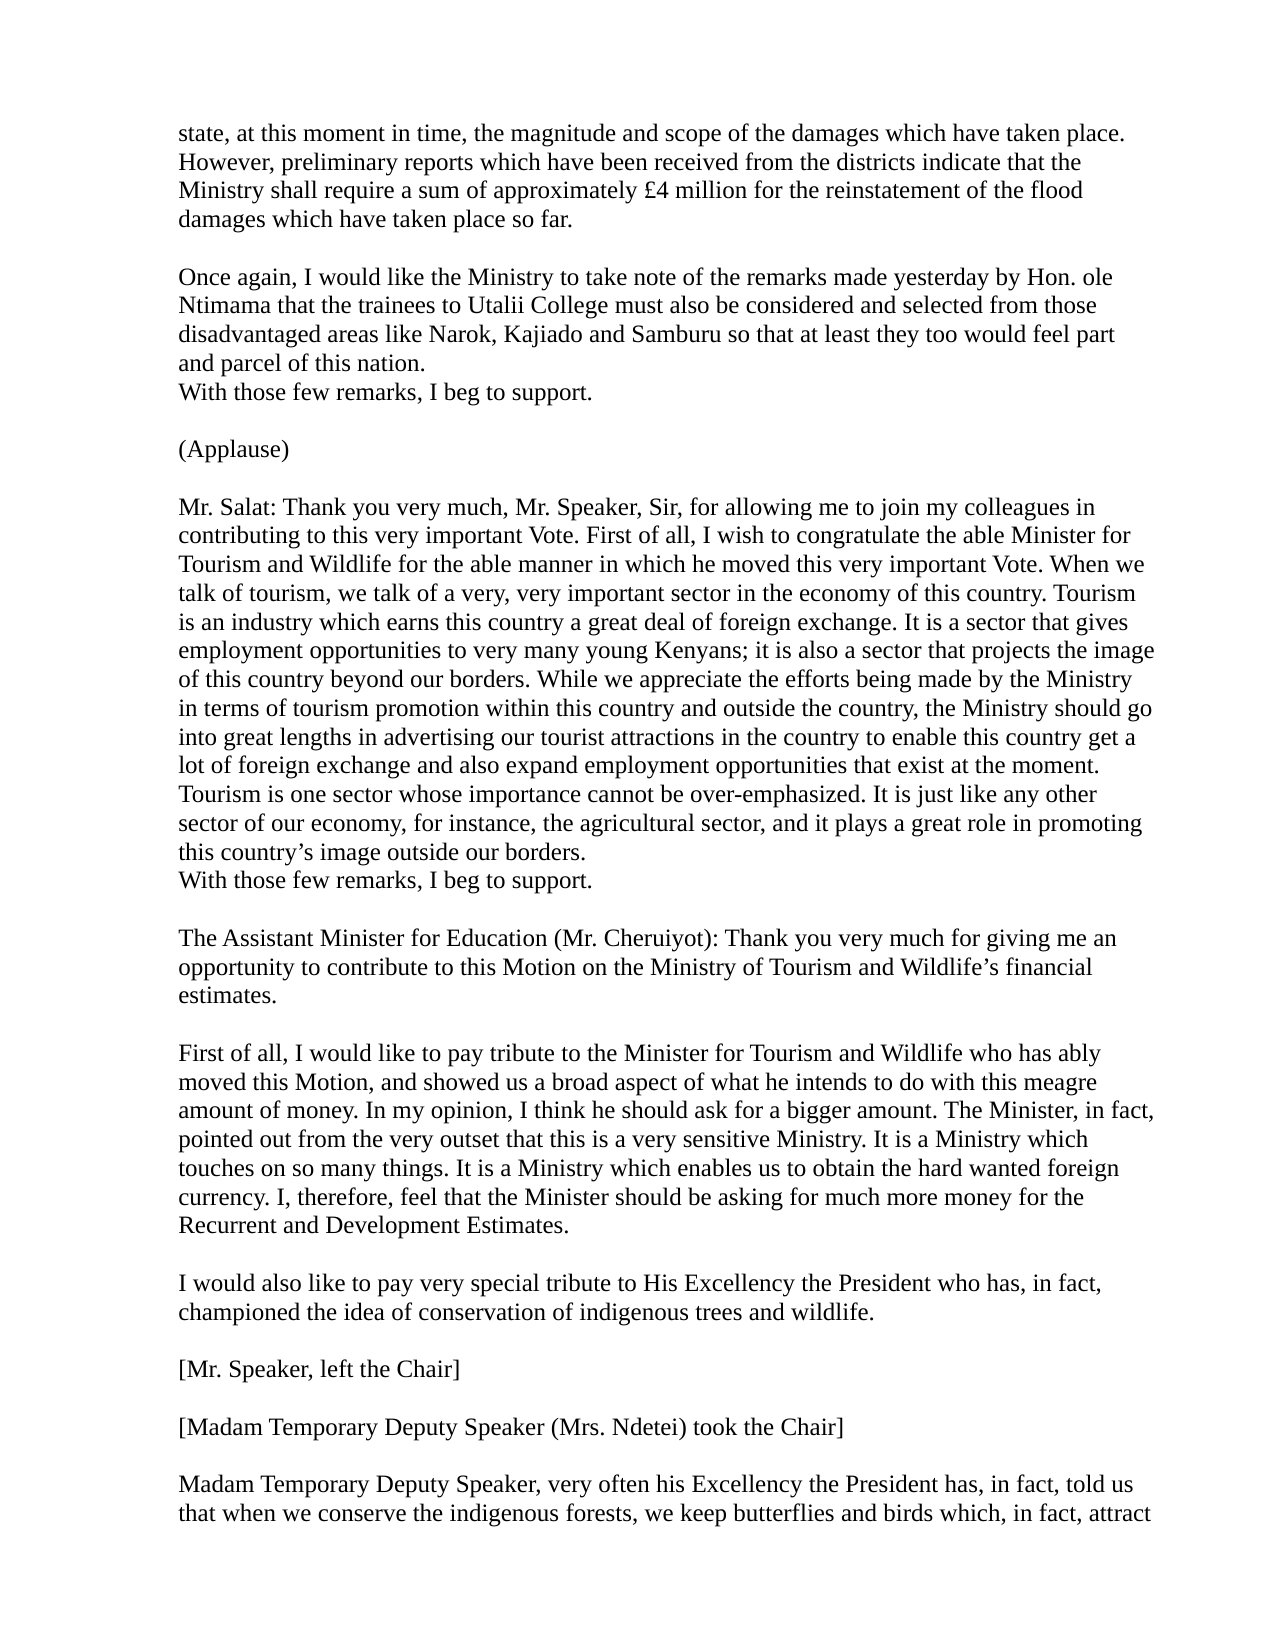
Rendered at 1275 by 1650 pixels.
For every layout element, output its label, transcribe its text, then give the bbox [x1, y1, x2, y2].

text First of all, I would like to pay tribute to the Minister for Tourism and Wildlife who has ably moved this Motion, and showed us a broad aspect of what he intends to do with this meagre amount of money. In my opinion, I think he should ask for a bigger amount. The Minister, in fact, pointed out from the very outset that this is a very sensitive Ministry. It is a Ministry which touches on so many things. It is a Ministry which enables us to obtain the hard wanted foreign currency. I, therefore, feel that the Minister should be asking for much more money for the Recurrent and Development Estimates. [178, 1038, 1157, 1239]
text I would also like to pay very special tribute to His Excellency the President who has, in fact, championed the idea of conservation of indigenous trees and wildlife. [178, 1268, 1157, 1326]
text The Assistant Minister for Education (Mr. Cheruiyot): Thank you very much for giving me an opportunity to contribute to this Motion on the Ministry of Tourism and Wildlife’s financial estimates. [178, 923, 1157, 1009]
text Once again, I would like the Ministry to take note of the remarks made yesterday by Hon. ole Ntimama that the trainees to Utalii College must also be considered and selected from those disadvantaged areas like Narok, Kajiado and Samburu so that at least they too would feel part and parcel of this nation. [178, 262, 1157, 377]
text Madam Temporary Deputy Speaker, very often his Excellency the President has, in fact, told us that when we conserve the indigenous forests, we keep butterflies and birds which, in fact, attract [178, 1469, 1157, 1527]
text [Madam Temporary Deputy Speaker (Mrs. Ndetei) took the Chair] [178, 1412, 1157, 1441]
text [Mr. Speaker, left the Chair] [178, 1354, 1157, 1383]
text (Applause) [178, 434, 1157, 463]
text With those few remarks, I beg to support. [178, 377, 1157, 406]
text With those few remarks, I beg to support. [178, 866, 1157, 894]
text state, at this moment in time, the magnitude and scope of the damages which have taken place. However, preliminary reports which have been received from the districts indicate that the Ministry shall require a sum of approximately £4 million for the reinstatement of the flood damages which have taken place so far. [178, 118, 1157, 233]
text Mr. Salat: Thank you very much, Mr. Speaker, Sir, for allowing me to join my colleagues in contributing to this very important Vote. First of all, I wish to congratulate the able Minister for Tourism and Wildlife for the able manner in which he moved this very important Vote. When we talk of tourism, we talk of a very, very important sector in the economy of this country. Tourism is an industry which earns this country a great deal of foreign exchange. It is a sector that gives employment opportunities to very many young Kenyans; it is also a sector that projects the image of this country beyond our borders. While we appreciate the efforts being made by the Ministry in terms of tourism promotion within this country and outside the country, the Ministry should go into great lengths in advertising our tourist attractions in the country to enable this country get a lot of foreign exchange and also expand employment opportunities that exist at the moment. Tourism is one sector whose importance cannot be over-emphasized. It is just like any other sector of our economy, for instance, the agricultural sector, and it plays a great role in promoting this country’s image outside our borders. [178, 492, 1157, 866]
